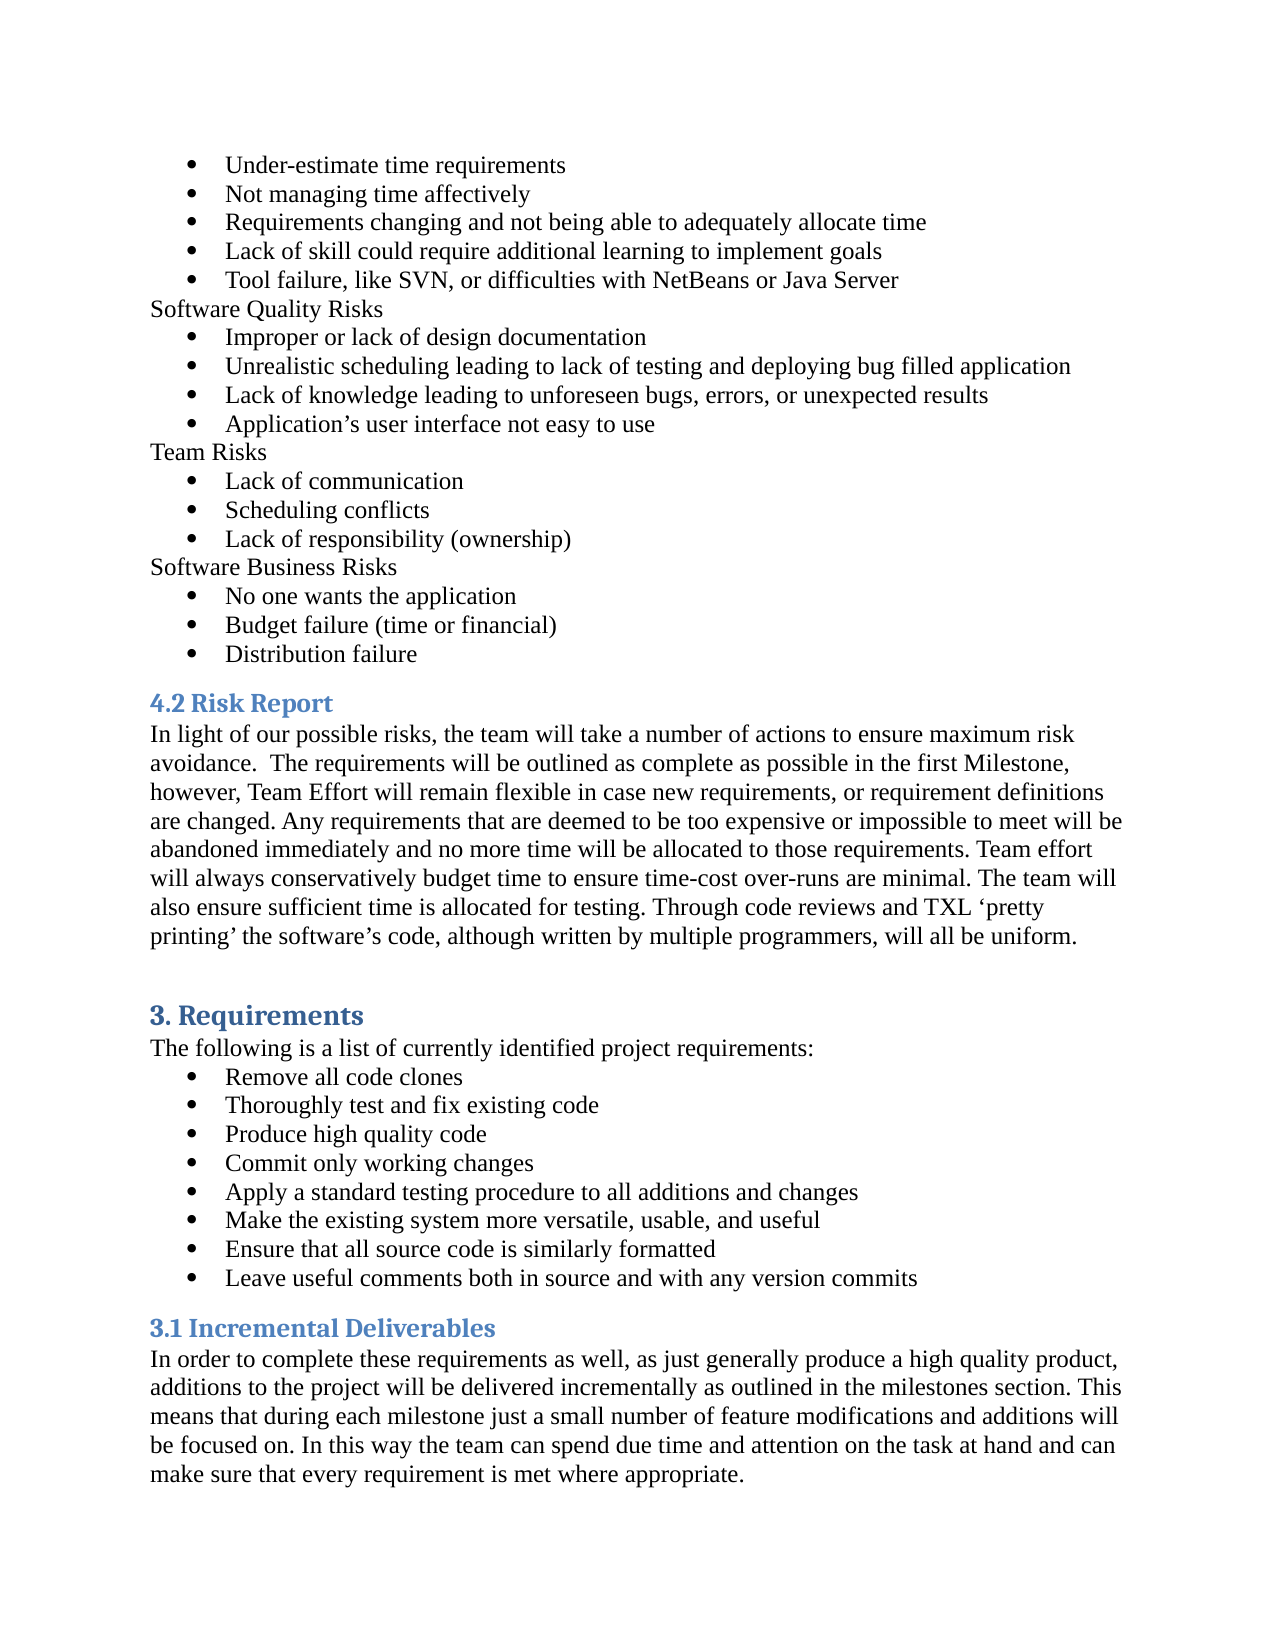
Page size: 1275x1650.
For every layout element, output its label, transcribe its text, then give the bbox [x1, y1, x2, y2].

list Under-estimate time requirements [187, 150, 1125, 179]
list Unrealistic scheduling leading to lack of testing and deploying bug filled application [187, 351, 1125, 380]
list Lack of communication [187, 466, 1125, 495]
list Requirements changing and not being able to adequately allocate time [187, 207, 1125, 236]
text In light of our possible risks, the team will take a number of actions to ensure maximum risk avoidance. The requirements will be outlined as complete as possible in the first Milestone, however, Team Effort will remain flexible in case new requirements, or requirement definitions are changed. Any requirements that are deemed to be too expensive or impossible to meet will be abandoned immediately and no more time will be allocated to those requirements. Team effort will always conservatively budget time to ensure time-cost over-runs are minimal. The team will also ensure sufficient time is allocated for testing. Through code reviews and TXL ‘pretty printing’ the software’s code, although written by multiple programmers, will all be uniform. [150, 719, 1125, 949]
list Budget failure (time or financial) [187, 610, 1125, 639]
list Leave useful comments both in source and with any version commits [187, 1263, 1125, 1292]
list Not managing time affectively [187, 179, 1125, 207]
list Ensure that all source code is similarly formatted [187, 1234, 1125, 1263]
list Lack of responsibility (ownership) [187, 524, 1125, 552]
text Software Quality Risks [150, 294, 1125, 322]
list Thoroughly test and fix existing code [187, 1091, 1125, 1119]
list Commit only working changes [187, 1148, 1125, 1177]
text Team Risks [150, 437, 1125, 466]
list No one wants the application [187, 581, 1125, 610]
list Remove all code clones [187, 1062, 1125, 1091]
subtitle 3. Requirements [150, 999, 1125, 1033]
text In order to complete these requirements as well, as just generally produce a high quality product, additions to the project will be delivered incrementally as outlined in the milestones section. This means that during each milestone just a small number of feature modifications and additions will be focused on. In this way the team can spend due time and attention on the task at hand and can make sure that every requirement is met where appropriate. [150, 1344, 1125, 1487]
text Software Business Risks [150, 552, 1125, 581]
list Distribution failure [187, 639, 1125, 667]
list Tool failure, like SVN, or difficulties with NetBeans or Java Server [187, 265, 1125, 294]
list Lack of skill could require additional learning to implement goals [187, 236, 1125, 265]
list Make the existing system more versatile, usable, and useful [187, 1206, 1125, 1234]
list Scheduling conflicts [187, 495, 1125, 524]
list Application’s user interface not easy to use [187, 409, 1125, 437]
list Apply a standard testing procedure to all additions and changes [187, 1177, 1125, 1206]
subtitle 3.1 Incremental Deliverables [150, 1313, 1125, 1344]
list Improper or lack of design documentation [187, 322, 1125, 351]
list Produce high quality code [187, 1119, 1125, 1148]
text The following is a list of currently identified project requirements: [150, 1033, 1125, 1062]
list Lack of knowledge leading to unforeseen bugs, errors, or unexpected results [187, 380, 1125, 409]
subtitle 4.2 Risk Report [150, 688, 1125, 719]
